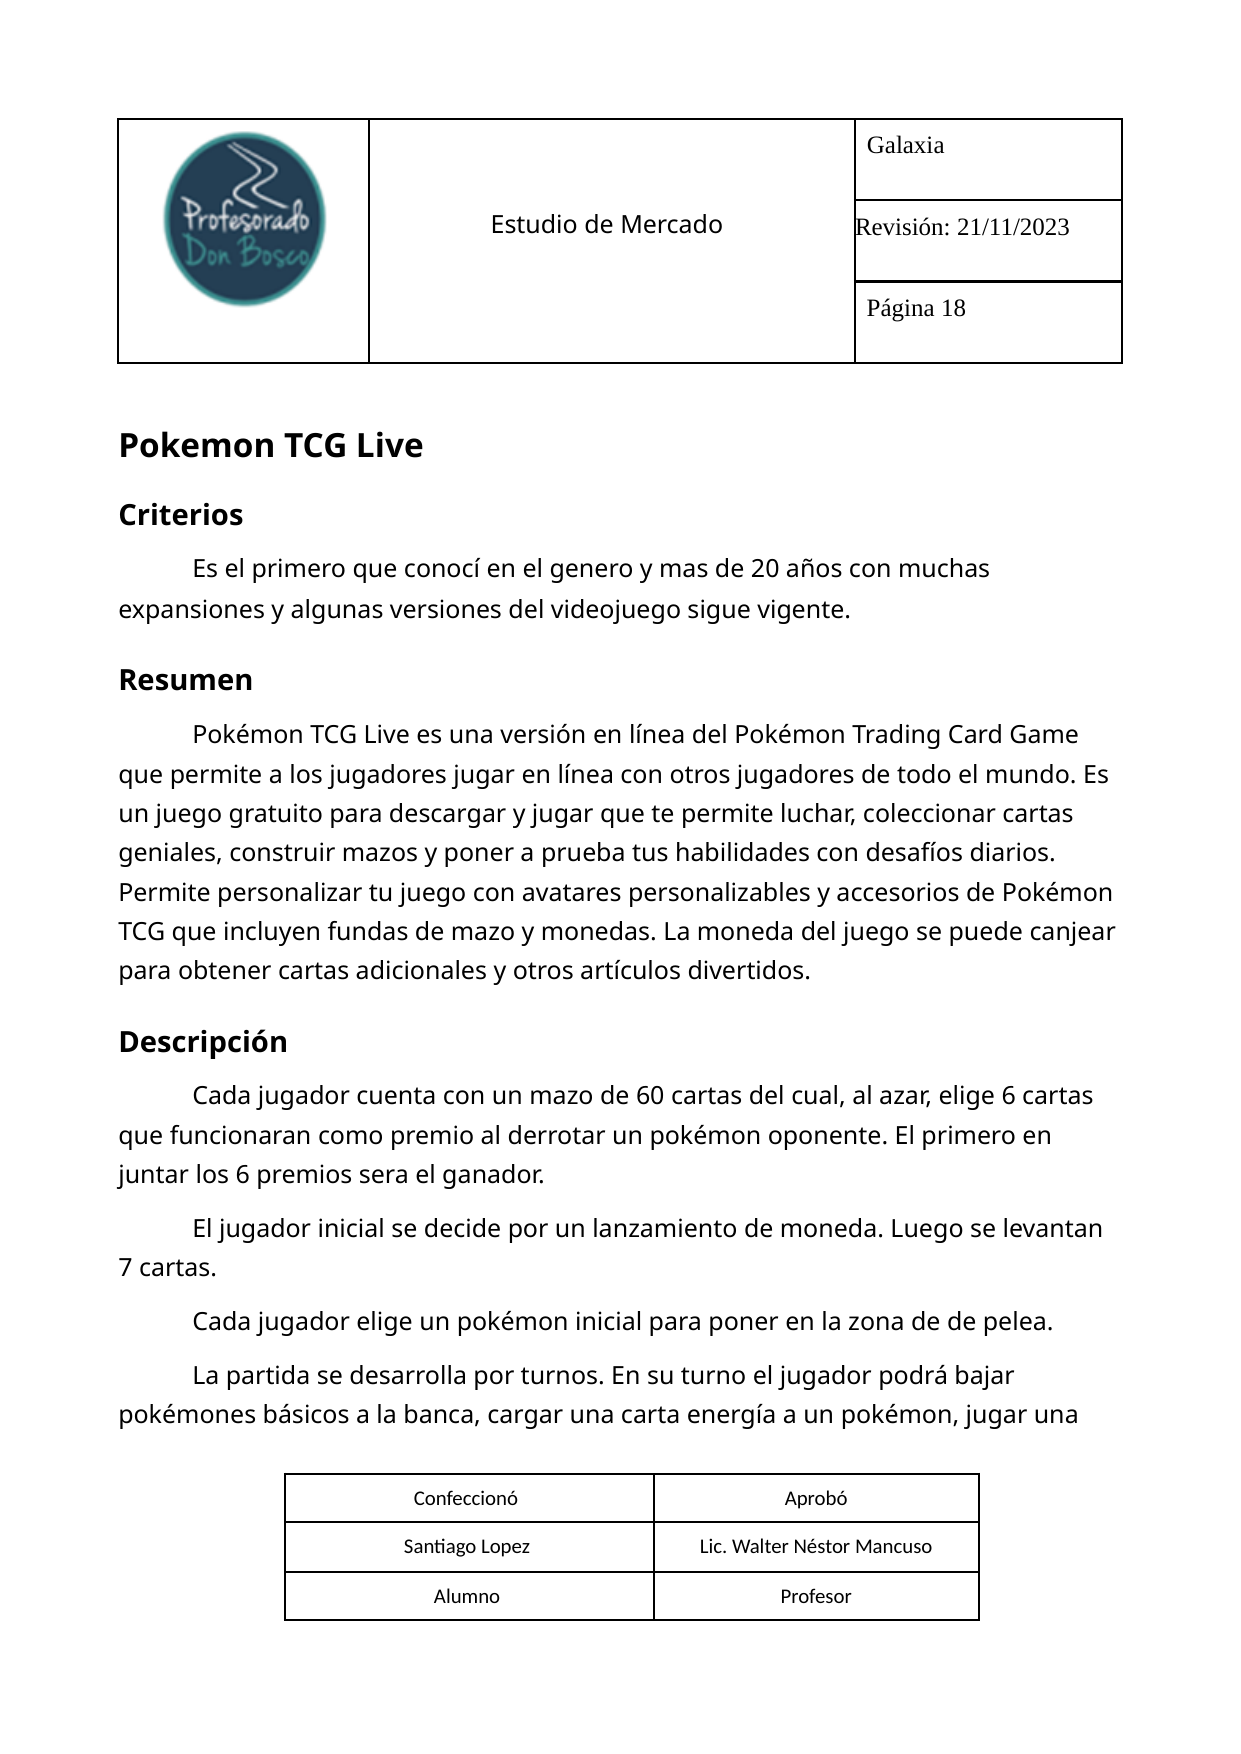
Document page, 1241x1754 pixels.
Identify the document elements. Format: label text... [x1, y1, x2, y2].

subtitle Criterios [118, 494, 1122, 534]
subtitle Pokemon TCG Live [118, 422, 1122, 467]
text Cada jugador elige un pokémon inicial para poner en la zona de de pelea. [118, 1304, 1122, 1338]
subtitle Resumen [118, 660, 1122, 699]
text El jugador inicial se decide por un lanzamiento de moneda. Luego se levantan 7 cartas. [118, 1211, 1122, 1284]
text Pokémon TCG Live es una versión en línea del Pokémon Trading Card Game que permite a los jugadores jugar en línea con otros jugadores de todo el mundo. Es un juego gratuito para descargar y jugar que te permite luchar, coleccionar cartas geniales, construir mazos y poner a prueba tus habilidades con desafíos diarios. Permite personalizar tu juego con avatares personalizables y accesorios de Pokémon TCG que incluyen fundas de mazo y monedas. La moneda del juego se puede canjear para obtener cartas adicionales y otros artículos divertidos. [118, 712, 1122, 987]
text Es el primero que conocí en el genero y mas de 20 años con muchas expansiones y algunas versiones del videojuego sigue vigente. [118, 547, 1122, 625]
picture [160, 130, 328, 311]
subtitle Descripción [118, 1021, 1122, 1061]
text La partida se desarrolla por turnos. En su turno el jugador podrá bajar pokémones básicos a la banca, cargar una carta energía a un pokémon, jugar una [118, 1357, 1122, 1431]
text Cada jugador cuenta con un mazo de 60 cartas del cual, al azar, elige 6 cartas que funcionaran como premio al derrotar un pokémon oponente. El primero en juntar los 6 premios sera el ganador. [118, 1073, 1122, 1191]
